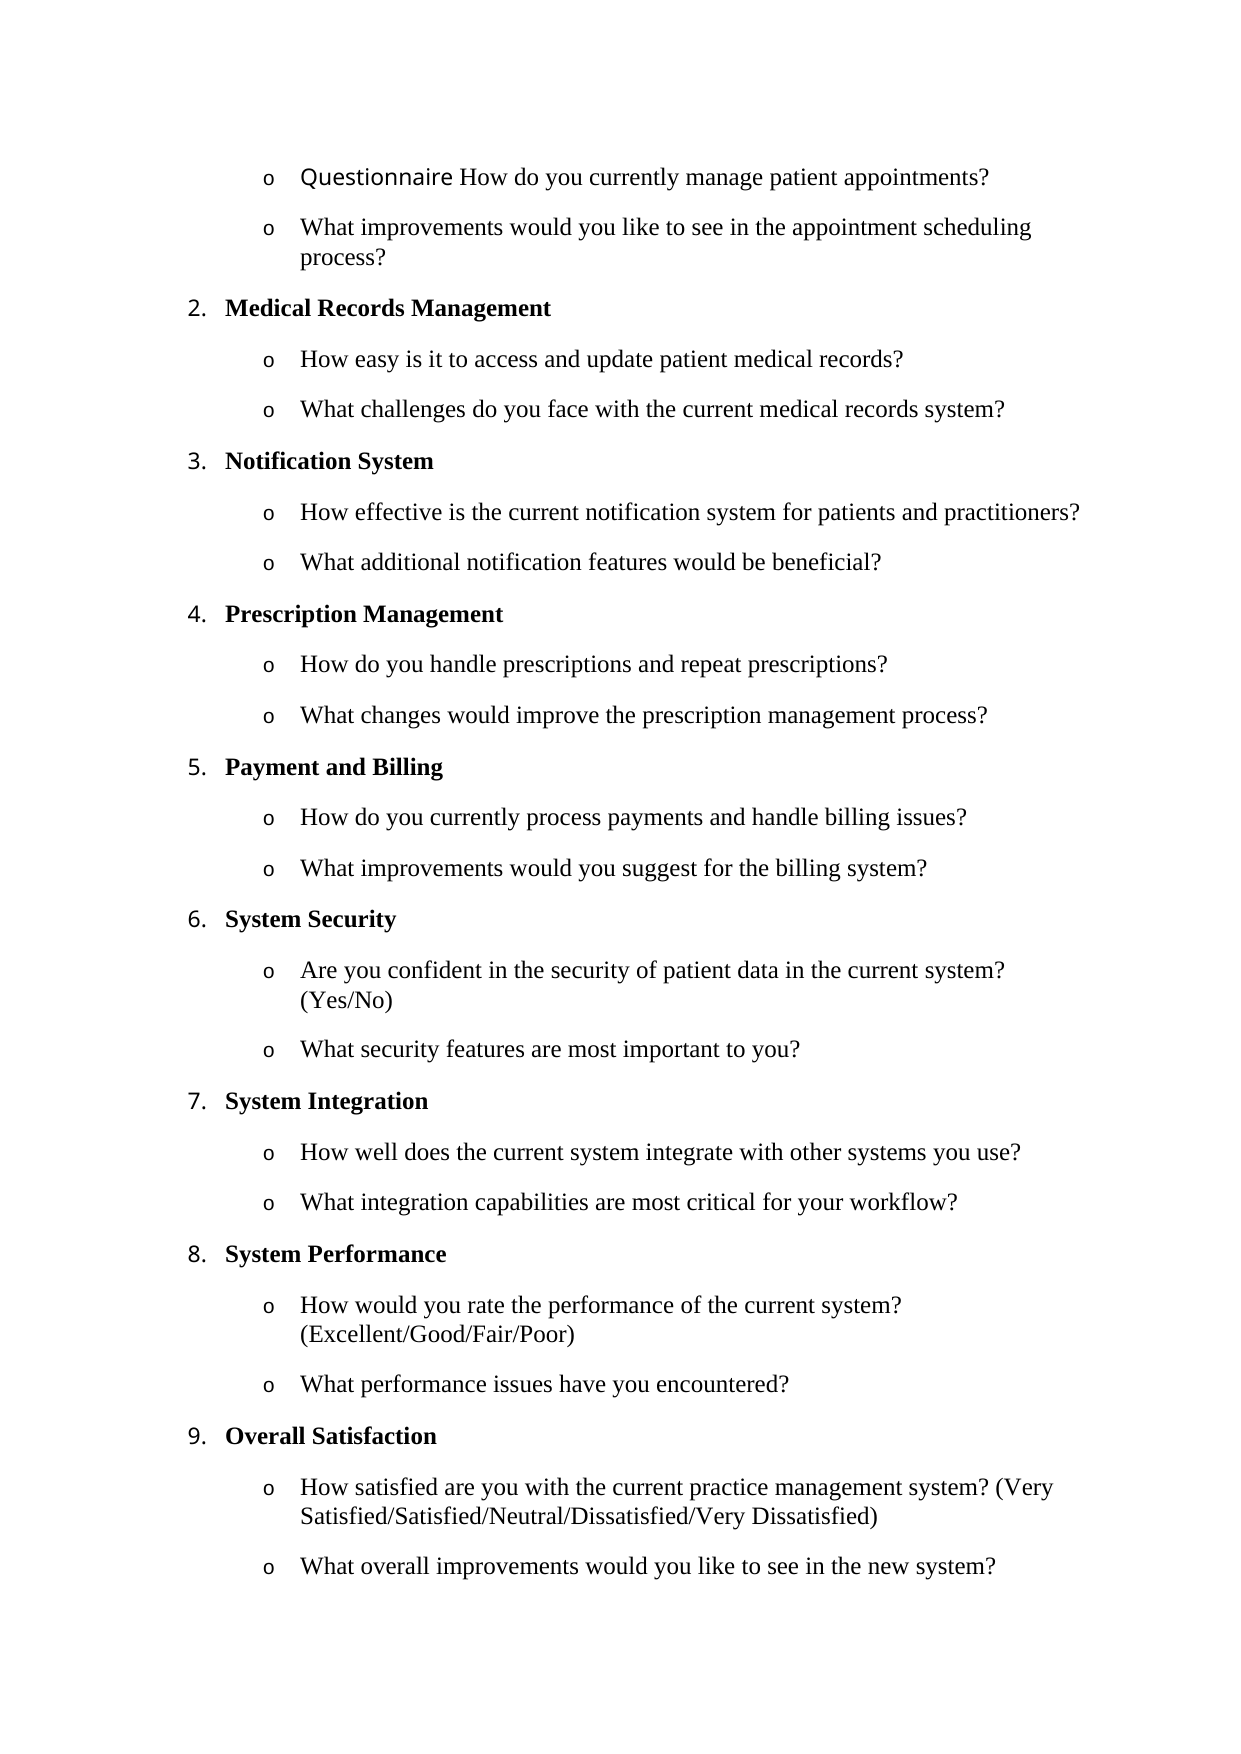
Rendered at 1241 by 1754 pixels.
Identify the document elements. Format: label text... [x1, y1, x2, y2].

list Overall Satisfaction [187, 1419, 1090, 1451]
list How would you rate the performance of the current system? (Excellent/Good/Fair/Poor) [262, 1290, 1090, 1348]
list Are you confident in the security of patient data in the current system? (Yes/No) [262, 955, 1090, 1014]
list What performance issues have you encountered? [262, 1369, 1090, 1399]
list Questionnaire How do you currently manage patient appointments? [262, 160, 1090, 192]
list System Integration [187, 1085, 1090, 1116]
list What security features are most important to you? [262, 1034, 1090, 1064]
list System Performance [187, 1238, 1090, 1269]
list What improvements would you suggest for the billing system? [262, 853, 1090, 882]
list What improvements would you like to see in the appointment scheduling process? [262, 212, 1090, 271]
list Notification System [187, 444, 1090, 476]
list What changes would improve the prescription management process? [262, 700, 1090, 729]
list How easy is it to access and update patient medical records? [262, 344, 1090, 373]
list How effective is the current notification system for patients and practitioners? [262, 497, 1090, 526]
list How well does the current system integrate with other systems you use? [262, 1137, 1090, 1167]
list What additional notification features would be beneficial? [262, 547, 1090, 577]
list How do you handle prescriptions and repeat prescriptions? [262, 649, 1090, 679]
list What challenges do you face with the current medical records system? [262, 394, 1090, 424]
list Payment and Billing [187, 750, 1090, 782]
list What overall improvements would you like to see in the new system? [262, 1551, 1090, 1580]
list Medical Records Management [187, 292, 1090, 323]
list System Security [187, 903, 1090, 934]
list How do you currently process payments and handle billing issues? [262, 802, 1090, 832]
list Prescription Management [187, 597, 1090, 629]
list What integration capabilities are most critical for your workflow? [262, 1187, 1090, 1217]
list How satisfied are you with the current practice management system? (Very Satisfied/Satisfied/Neutral/Dissatisfied/Very Dissatisfied) [262, 1472, 1090, 1530]
